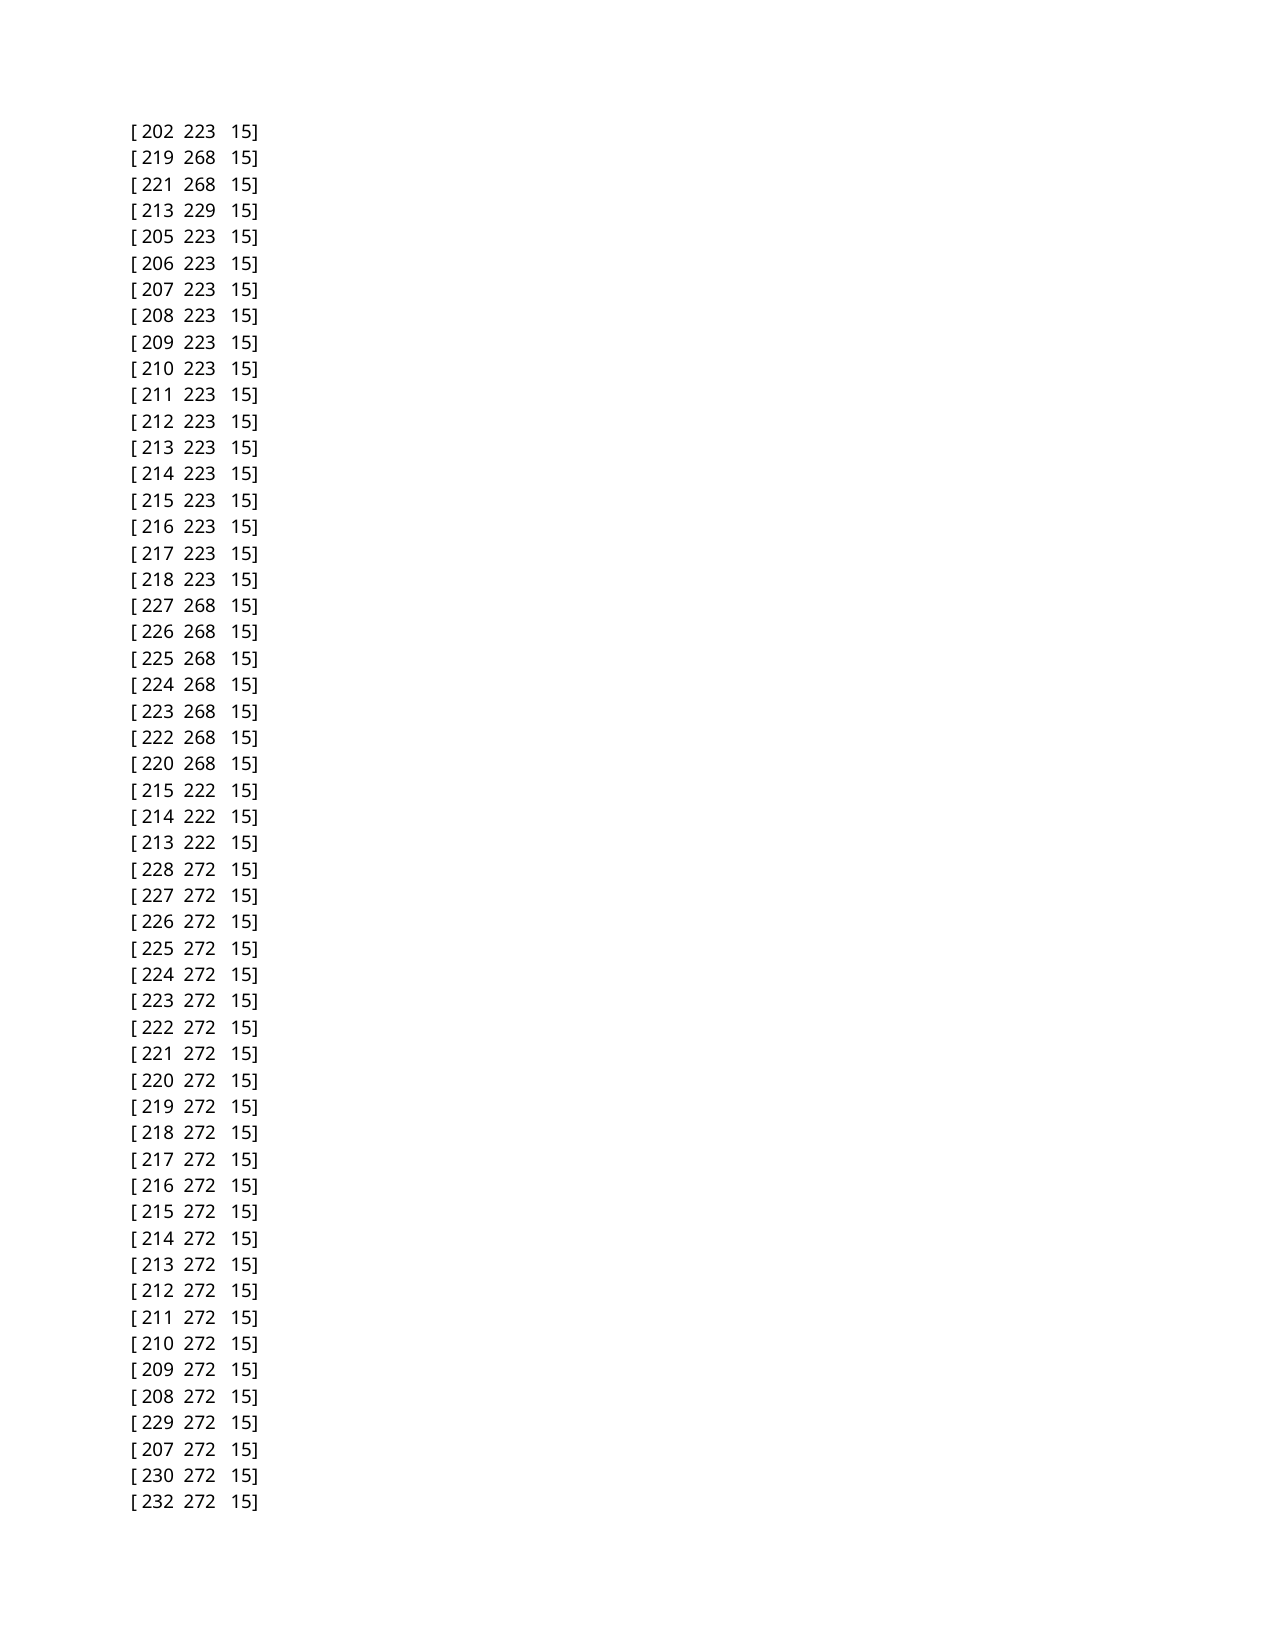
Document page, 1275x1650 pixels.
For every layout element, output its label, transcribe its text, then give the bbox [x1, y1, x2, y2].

text [ 220 272 15] [118, 1067, 1157, 1093]
text [ 224 268 15] [118, 672, 1157, 698]
text [ 211 223 15] [118, 382, 1157, 408]
text [ 227 272 15] [118, 882, 1157, 909]
text [ 216 223 15] [118, 513, 1157, 540]
text [ 224 272 15] [118, 961, 1157, 988]
text [ 206 223 15] [118, 250, 1157, 276]
text [ 219 268 15] [118, 144, 1157, 171]
text [ 210 272 15] [118, 1330, 1157, 1357]
text [ 221 268 15] [118, 171, 1157, 197]
text [ 213 229 15] [118, 197, 1157, 223]
text [ 230 272 15] [118, 1462, 1157, 1488]
text [ 222 268 15] [118, 724, 1157, 751]
text [ 213 272 15] [118, 1251, 1157, 1278]
text [ 213 223 15] [118, 434, 1157, 461]
text [ 215 223 15] [118, 487, 1157, 513]
text [ 229 272 15] [118, 1409, 1157, 1436]
text [ 226 268 15] [118, 619, 1157, 645]
text [ 232 272 15] [118, 1488, 1157, 1515]
text [ 222 272 15] [118, 1014, 1157, 1041]
text [ 218 223 15] [118, 566, 1157, 592]
text [ 202 223 15] [118, 118, 1157, 144]
text [ 215 272 15] [118, 1199, 1157, 1225]
text [ 211 272 15] [118, 1304, 1157, 1330]
text [ 217 272 15] [118, 1146, 1157, 1172]
text [ 220 268 15] [118, 751, 1157, 777]
text [ 209 223 15] [118, 329, 1157, 355]
text [ 208 272 15] [118, 1383, 1157, 1409]
text [ 205 223 15] [118, 223, 1157, 250]
text [ 218 272 15] [118, 1119, 1157, 1146]
text [ 214 223 15] [118, 461, 1157, 487]
text [ 227 268 15] [118, 592, 1157, 619]
text [ 216 272 15] [118, 1172, 1157, 1199]
text [ 208 223 15] [118, 303, 1157, 329]
text [ 212 272 15] [118, 1278, 1157, 1304]
text [ 225 272 15] [118, 935, 1157, 961]
text [ 219 272 15] [118, 1093, 1157, 1119]
text [ 214 222 15] [118, 803, 1157, 830]
text [ 225 268 15] [118, 645, 1157, 672]
text [ 207 272 15] [118, 1436, 1157, 1462]
text [ 207 223 15] [118, 276, 1157, 303]
text [ 223 272 15] [118, 988, 1157, 1014]
text [ 217 223 15] [118, 540, 1157, 566]
text [ 212 223 15] [118, 408, 1157, 434]
text [ 209 272 15] [118, 1357, 1157, 1383]
text [ 214 272 15] [118, 1225, 1157, 1251]
text [ 221 272 15] [118, 1041, 1157, 1067]
text [ 213 222 15] [118, 830, 1157, 856]
text [ 223 268 15] [118, 698, 1157, 724]
text [ 215 222 15] [118, 777, 1157, 803]
text [ 210 223 15] [118, 355, 1157, 382]
text [ 226 272 15] [118, 909, 1157, 935]
text [ 228 272 15] [118, 856, 1157, 882]
